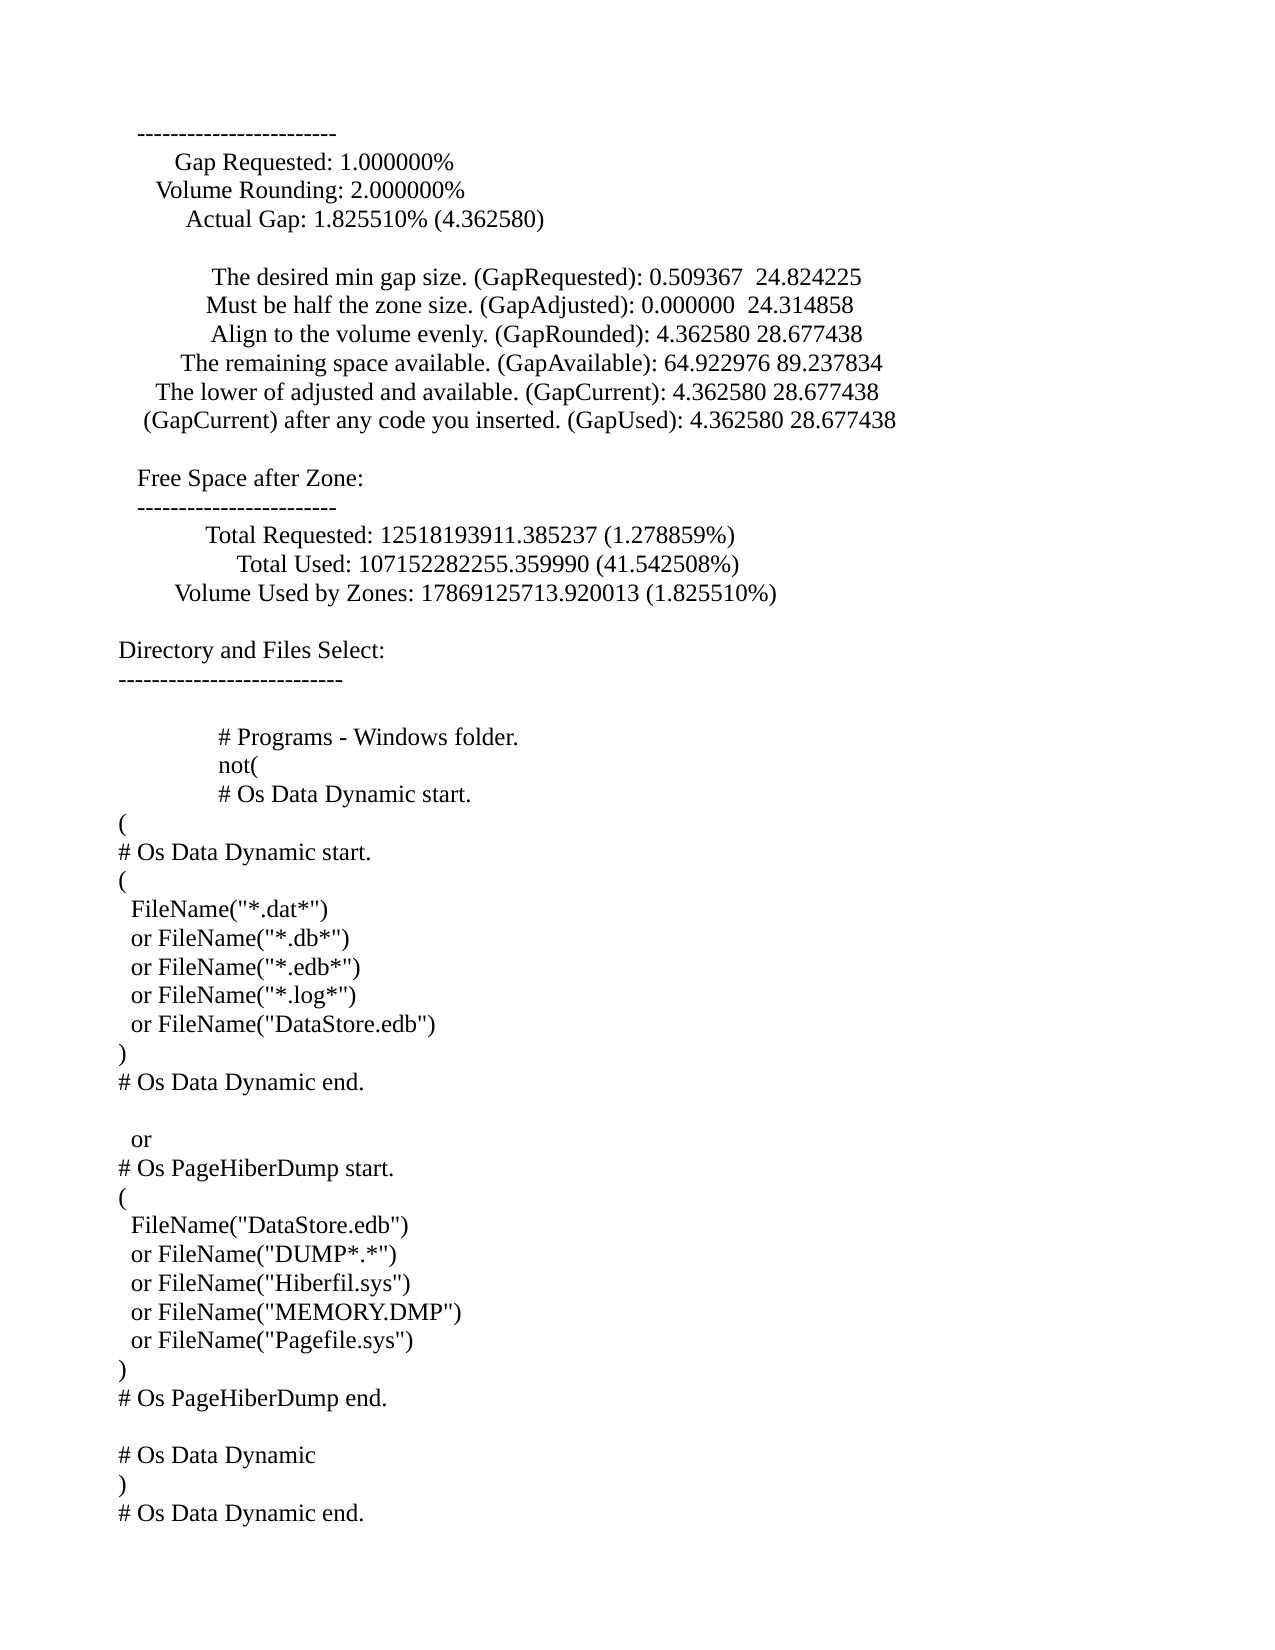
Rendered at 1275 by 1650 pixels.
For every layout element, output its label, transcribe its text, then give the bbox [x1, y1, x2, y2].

text Align to the volume evenly. (GapRounded): 4.362580 28.677438 [118, 319, 1157, 348]
text ( [118, 866, 1157, 894]
text or [118, 1124, 1157, 1153]
text Actual Gap: 1.825510% (4.362580) [118, 204, 1157, 233]
text Volume Rounding: 2.000000% [118, 176, 1157, 204]
text # Os Data Dynamic end. [118, 1498, 1157, 1527]
text Directory and Files Select: [118, 636, 1157, 664]
text or FileName("*.db*") [118, 923, 1157, 952]
text or FileName("DUMP*.*") [118, 1239, 1157, 1268]
text The remaining space available. (GapAvailable): 64.922976 89.237834 [118, 348, 1157, 377]
text ) [118, 1354, 1157, 1383]
text # Os Data Dynamic [118, 1441, 1157, 1469]
text # Os Data Dynamic start. [118, 779, 1157, 808]
text or FileName("DataStore.edb") [118, 1009, 1157, 1038]
text # Os Data Dynamic end. [118, 1067, 1157, 1096]
text # Os PageHiberDump start. [118, 1153, 1157, 1182]
text FileName("*.dat*") [118, 894, 1157, 923]
text (GapCurrent) after any code you inserted. (GapUsed): 4.362580 28.677438 [118, 406, 1157, 434]
text Total Requested: 12518193911.385237 (1.278859%) [118, 521, 1157, 549]
text The desired min gap size. (GapRequested): 0.509367 24.824225 [118, 262, 1157, 291]
text or FileName("*.log*") [118, 981, 1157, 1009]
text # Os PageHiberDump end. [118, 1383, 1157, 1412]
text or FileName("MEMORY.DMP") [118, 1297, 1157, 1326]
text ) [118, 1038, 1157, 1067]
text ------------------------ [118, 492, 1157, 521]
text not( [118, 751, 1157, 779]
text Must be half the zone size. (GapAdjusted): 0.000000 24.314858 [118, 291, 1157, 319]
text Volume Used by Zones: 17869125713.920013 (1.825510%) [118, 578, 1157, 607]
text --------------------------- [118, 664, 1157, 693]
text FileName("DataStore.edb") [118, 1211, 1157, 1239]
text or FileName("*.edb*") [118, 952, 1157, 981]
text or FileName("Pagefile.sys") [118, 1326, 1157, 1354]
text or FileName("Hiberfil.sys") [118, 1268, 1157, 1297]
text ( [118, 808, 1157, 837]
text ------------------------ [118, 118, 1157, 147]
text ) [118, 1469, 1157, 1498]
text Gap Requested: 1.000000% [118, 147, 1157, 176]
text Free Space after Zone: [118, 463, 1157, 492]
text # Programs - Windows folder. [118, 722, 1157, 751]
text # Os Data Dynamic start. [118, 837, 1157, 866]
text The lower of adjusted and available. (GapCurrent): 4.362580 28.677438 [118, 377, 1157, 406]
text Total Used: 107152282255.359990 (41.542508%) [118, 549, 1157, 578]
text ( [118, 1182, 1157, 1211]
